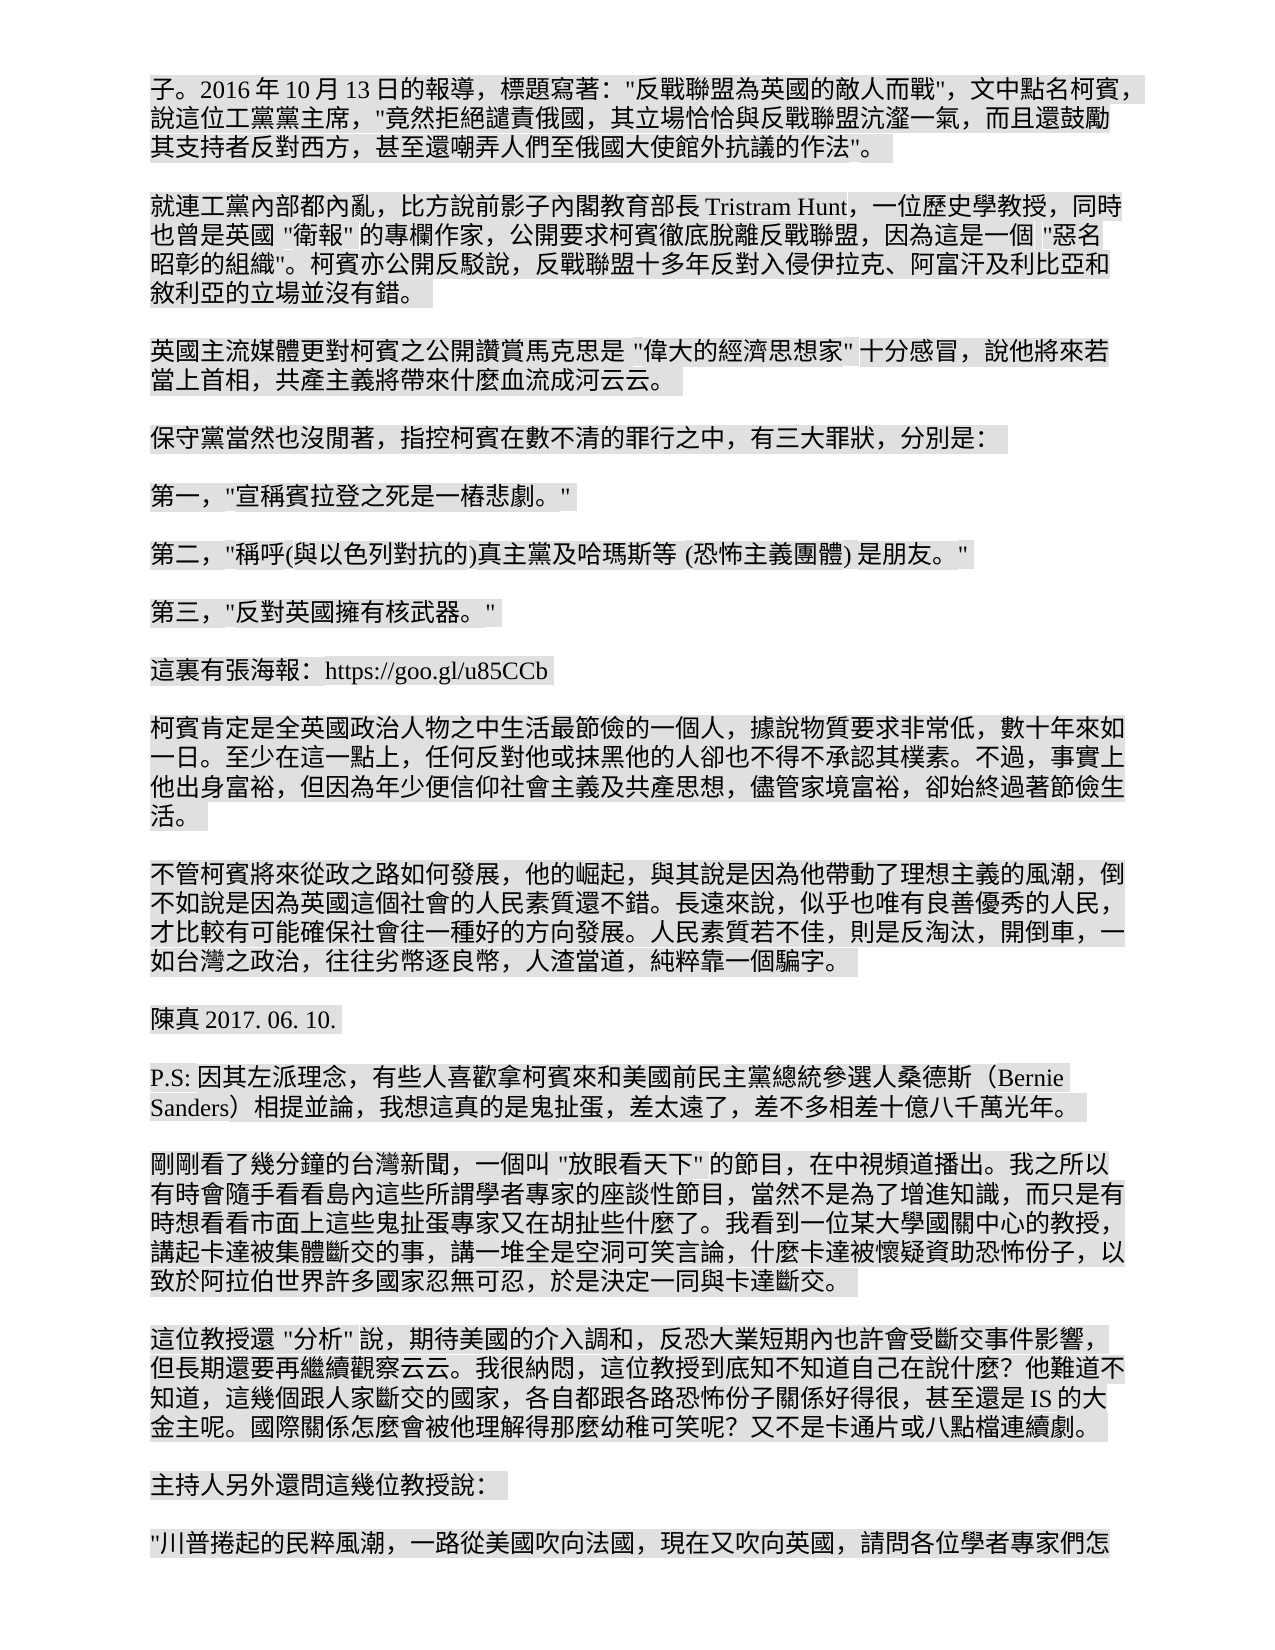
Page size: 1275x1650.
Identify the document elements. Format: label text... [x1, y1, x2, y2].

text Google有一種 "快訊" 功能，透過關鍵字的設定，隨時就能收到有關該關鍵字的相關訊息。全世界的政治或社運人物方面，這些年我只訂了一個關鍵字叫 Jeremy Corbyn。如果川普是上帝派來毀滅美國的使者，那麼，Corbyn 或許就是拯救英國的一個 "聖徒"。 所謂毀滅美國，指的是削弱美國在經濟上與軍事上 "全球性的" 為惡能力，使之正常化，這對全人類而言自然是一項天大的福音，也因此，我常擔心川普似乎撐不了多久，美國的所謂 "建制派" 顯然處心積慮想幹掉他，若非要他的一條老命，就是非得把他趕下台不可。我看不出川普有多少奧援足以抵擋這樣一種 "欲加之罪何患無辭" 的 "政變"。 至於 Corbyn (台譯柯賓)，我大約從2003年美國入侵伊拉克開始注意到他，他是英國最大的反戰組織 "Stop the War Coalition" (反戰聯盟) 創立者之一，許多 "非主流" 言論經常讓我感到很意外，於我心有戚戚焉，例如同情哈瑪斯，聲援巴勒斯坦人，並在911發生後，旋即成立 "Stop the War Coalition"，在當時舉世一片妖魔化賓拉登的瘋狂浪潮中，他以英國國會議員身份公開指責美國藉機操弄輿論，企圖進一步發動侵略戰爭。 英國反戰聯盟還有一位元老叫 Harold Pinter，我曾有過幾篇文字提到他，是個作家、詩人，後來 (2005年) 獲得諾貝爾文學獎。許多人說他是蕭伯納之後英國最偉大的劇作家，但他在獲獎後卻宣佈從此不再創作，打算用他的餘生繼續從事反戰活動，特別投入反美與反伊拉克戰爭運動。他在獲獎演說中，公開呼籲國際戰犯法庭 (ICC) 應立即逮捕布希及當時的英國首相布萊爾，並且還提到說布希很狡猾，拒絕簽署認可ICC的成立，但他說英國可是有簽署的，所以ICC應立即逮捕這名戰爭罪犯。Pinter說，這名罪犯的住址就在倫敦市唐寧街十號 (亦即英國首相官邸)。 Pinter 曾因反戰、拒絕服兵役而兩次入獄，一生致力於反美。他形容美國是一頭 "嗜血的瘋狂野獸，炸彈是牠的唯一語言"。他說，美國長年以來正是由 "一群瘋狂罪犯" 所統治，是 "一頭失去控制的怪物，除非我們以無比堅定的決心對抗美國恐怖主義，否則全世界將被其毀滅"。 早在美國入侵伊拉克之前，Pinter更公開指控美國是當代納粹的翻版。他說，美國之所以入侵伊拉克，絕非僅僅只是為了圖謀伊拉克的石油，更是企圖以武力控制全世界，不惜屠殺無數人命。他說，入侵伊拉克就是一樁 "純屬預謀的血腥大屠殺，而英國首相布萊爾則為其幫凶"，應立即繩之以法。 2005年，Pinter 已七十多歲，罹患食道癌，聲音沙啞，行動不便。那時我還在英國，在電視上看到他發表諾貝爾文學獎獲獎演說，提到侵略伊拉克戰爭，提到美國 "以集束彈、貧鈾彈以及各種恐怖刑求和肆無忌憚針對平民的大屠殺"，他問道： "到底得殺死多少人，才能被定罪為屠夫與戰犯？十萬條人命夠不夠？" 不知道為什麼，當我聽到這段話，心裏突然有一種很深的感動。我也許會找時間把他的一些演說給翻譯成中文。 那些年，我也參與了一些活動，包括反貧鈾彈以及我所謂的 "拖美軍上法庭" (過去曾寫過一系列相關文字記錄)，包括參與一些抗爭等等。沒想到，一轉眼之間，幾乎都快20年過去了，以美國為首的一幫奉行 "國家恐怖主義" 的西方聯盟，依舊屠戮生靈，殘害整個世界。 我本來是要講柯賓的，卻講到平特 (Pinter) 來。我很期待有一天柯賓能當上英國首相。但我知道，許多人當他獲得巨大權力後，往往會露出真實本性中的各種弱點與貪婪 (例如已腐敗到無恥可怕的翁山蘇姬)，或是礙於現實壓力，被迫妥協，因此我倒也不敢對柯賓掛出絕對百分百的保證。我只能說，從他過去幾十年的表現來看，我相信其人品之正直無私，相信他對於其所謂理想乃是出於真心，並且戮力實踐之，四十年如一日。 當代仍然在世的政治人物中，我最仰慕的當然就是習近平，除此之外，我還佩服烏拉圭前總統Jose Mujica。柯賓自然也是世上極少數良善政治人物之一，他從很年輕就開始參與各種社運與反戰運動，濟弱扶傾，對弱者與受壓迫者深具同情；出道年紀跟我差不多，18歲就已經是反核武組織 CND (The Campaign for Nuclear Disarmament) 的成員。CND是羅素所參與創立並擔任領導人，創立於上個世紀五零年代末期，至今依然活躍。我們目前所熟知的和平標幟，便是羅素當年請人設計的CND 徽章。 八零年代，柯賓因為反對南非種族隔離政策，聲援當時人在獄中的恐怖份子曼德拉，在南非駐英大使館前發起群眾抗爭，因而被捕。柯賓的父母亦不遑多讓。他父母是在當年西班牙內戰時參與和平運動所認識，也是反戰反帝人士。 在台灣，所謂 "社運" 已經變成各路人渣的權力晉身階與裝飾品及政治鬥爭工具，變成一種什麼都不用做，連流幾滴汗也不用，只需迎合主流政治勢力，耍耍嘴皮，透過主流媒體炒作吹捧便能戴上 "社運" 人士或 "社運" 明星的光環，然後一路扶搖直上，吃香喝辣。但在英國絕非如此，從事社運者，往往真的以之為人生目標，而非以之為斂財奪權爭名奪利的工具。 而且，西方社運人士不管做了多少事，往往平平淡淡，不為人所知，毫無虛榮可言。這在台灣是幾乎難以想像的。台灣人只要稍微參與了一點點根本微不足道的活動，幾乎個個滿身惡臭虛榮，驕傲自滿，甚至囂張跋扈，"社運" 一詞，就好像什麼偉大裝飾品似的。這跟西方社運人士之平淡平實與真實的強烈熱情，完全無法相提並論，完全不一樣的兩種生物；他們即便因此從政，也絕非像台灣這樣一些純粹耍嘴皮、把社運當搖錢樹、當成權力晉身階、藉以吃喝拐騙、為特定政治勢力服務 (亦即反中反華) 的無恥貪婪之徒。 除了反戰聯盟，柯賓也是ISM (International Solidarity Movement) 的成員，反以色列，支持巴勒斯坦，反種族歧視，推動反核武，參與各項人權運動，支持動物權，強調 "窮人優先" 等等等。他自述其從政核心理念就是反戰反核武反侵略，並且希望窮人的基本權益能夠成為政治上的優先要務。許多工黨人士或工黨支持者說他太過於左派，太過於理想化，說他若掌權，將使得工黨在政治權力上更進一步萎縮。前首相布萊爾更宣稱柯賓若掌權，工黨將崩潰瓦解，永遠別想執政。 對此我很不解，難道是要像布萊爾那樣一種與美國沆瀣一氣、跟保守黨根本沒兩樣、甚至敵視工會與工人的所謂 "新工黨" (New Labour) 才叫做 "不會太理想化"？我倒是認為，一個黨，寧可因為堅持理想而萎縮，也千萬不要藉著背棄理想而壯大。你看他媽的像民進黨那樣，藉著為非作歹與貪贓枉法，壯大成為一個龐大的人渣黨，對人民有任何意義嗎？ 事實上，柯賓不但沒有使工黨萎縮，反而在英國的年輕一代與大學生乃至中學生中捲起一股風潮，氣勢驚人，前所未見。2015年，以六成的空前壓倒性得票率，當選為工黨主席，包括英國導演肯洛區以及美國導演奧立佛史東等人也都公開表態支持，甚至肯洛區還義務幫他拍攝影片，為其平反或澄清各項抹黑與指控。 在他當選黨魁之前，國際政壇上乃至英國內部，恐怕沒有多少人聽過這號人物。工黨同志亦然，根本不當他一回事，認為他只是來玩的，來亂的，選舉賭盤賠率甚至高達兩百倍。年輕人與學生的熱烈支持，卻使其聲勢大漲。於是，一時之間，包括工黨內部右翼勢力以及英國大小媒體等等等，一致對他大舉圍剿，像瘋了似的。 柯賓的崛起，相當戲劇化。依英國工黨的規定，參選黨主席者需獲得15%的工黨議員的連署，亦即至少需要35名議員的提名。柯賓在截止報名的兩天前才僅獲得17 個簽名。後來，工黨右翼勢力認為這人只是來亂的，根本不可能當選，但是為了製造工黨具有左、右各方勢力共同角逐的民主假像，一些右翼議員便抱著一種看笑話的心理，"熱情" 地跑來幫柯賓提名，希望讓他登記參選，同時也可以藉其慘敗來證明左翼思想根本行不通。於是，就在截止登記參選前的最後一刻，柯賓終於拿到36個簽名，成功取得參選黨主席資格。 就在黨內外紛紛等著看笑話之際，讓人沒想到的是，柯賓透過上百場的各地演講，誠懇樸實的演說內容及真實熱情，竟感動了許多學生和年輕人。柯賓的當選，在我看來，意義非凡。不但對英國之政治走向影響重大且深遠，而且影響整個國際局勢。如果你了解這個人，聽過他的演說，看過他的應對進退，你會發現，他個人本身或許沒有什麼政治煽動力，甚至有點平淡呆板，但他長期執著投入的理念與行動，卻捲起一股震撼人心的風潮。遠在台灣，透過極其有限的文字、聲音和影像，我彷彿都能感受到那樣一種熱情。我虔誠地希望他，切莫背棄世人期望。 柯賓兩度當選為工黨黨魁，一年半之間，黨員人數從20萬迅速增加到最高55萬人，足足翻了兩、三倍，成為歐洲最大的左派政黨。新黨員之中，大多數是年輕人，其中更包括數以萬計的學生因為柯賓而加入工黨，其熱烈場面類似台灣的 "太陽花"，甚至有過之無不及。不過，一樣是沸騰，一善一惡，一個是真心熱血，一個卻是無腦蠢血，兩者之內涵與本質剛好南轅北轍；一個是透過島內主流政治勢力的煽動、洗腦與動員，為其黑暗墮落勢力之奪權搖旗吶喊，一個卻是自發性的對於普世價值的強烈認同，引領著英國社會的前進與改造。 柯賓競選黨魁時，提出許多非主流政見，包括裁廢英國核武設施，退出北約，反對軍事反恐與侵略政策，主張和平對話，大幅刪減國防預算，贊成愛爾蘭統一，要求將當前由英國統治的北愛爾蘭地區交還給愛爾蘭，另外還包括高等教育完全免費，每年大幅增加上百億的兒童健康醫療與福利預算，鐵公路運輸及能源設施收歸國有，積極回應氣候暖化問題，大量興建低價公共住宅，維護外來移民與少數民族的各項平等權利，善待並接待更多難民 (特別是更需要接受幫助的敘利亞難民)，賦予工會更大的法定權力，針對富人及大企業加稅，大幅提高社福支出等等等。許多黨內同志聞之跳腳，說這是工黨的 "自殺宣言"，預言工黨將進一步萎縮，乃至一敗塗地永不超生云云。但事實上，工黨不但沒有萎縮，反而激起年輕學子的熱情，掀起一股驚人的入黨潮，甚至在短短兩星期內有幾萬人申請入黨。 說到萎縮，英國下議院有一篇官方報告： http://researchbriefings.files.parliament.uk/documents/SN05125/SN05125.pdf 請看第七頁有個圖，清楚顯示保守黨在這半個多世紀來，從280萬黨員的歷史高峰，如何一路萎縮至今日的15萬黨員。我並非說黨員人數很重要，更不是說我們應該老掛念著所謂壯大。事實上，從一個長期眼光來看，一個社會的成員之普遍素質的良莠，似乎或多或少決定了一種政黨屬性與政策作風的發展。所謂優秀的人民素質，似乎比較有可能對政治與政黨產生正面淘汰的作用。 政治人物或政黨或社運團體所應該做的，絕不是一味透過討好、欺騙等手段來迎合所謂大多數人，而是應該各自把理念說清楚，並且言行一致，一以貫之，否則只是製造惡性循環，產生一種反淘汰現象，一如台灣的所謂民主發展之畸形與病態：越是努力扯爛污，越是整天搞分贓玩權謀，越是滿口謊言造謠抹黑，越是亂開空頭支票，越是前言不罩後語，胡扯瞎掰，越是品性不端擅於造勢做秀上下其手，卻反倒越容易壯大，因為人民喜歡這一套。 所謂民主，畢竟不是不證自明的真理，更不是沒有前提要件的一場遊戲，人民的素質基本上還是主導了任何一種政治型態的成敗，包括所謂民主制度在內。難道你能想像諸如人渣黨這樣一種爛到爆、無恥下流到極點的低能敗德政黨，有可能在比方說英國存活甚至大放異彩？英國人會那麼蠢、那麼容易受欺瞞嗎？ 但在台灣，人渣黨卻勢如破竹，威不可擋，只是我依然不相信這會是一種長久現象。我相信，長期而言，人心依然還是會朝著基本良善與理性的方向發展。甘地有句話是對的："只要你走在正確的道路上，遲早會到達目的地"。維根斯坦談到哲學方法時，有個隱喻亦與此類似，他說："只要你告訴我你用的是何種方法，我就能告訴你將會得到什麼樣的結果。" 柯賓的兩度勝出，不但激起年輕一代的熱情，也在英國傳統社會中帶來巨大的恐慌，不但保守黨大肆攻擊，媒體更是傾巢而出一致打壓，把柯賓的崛起，提升到所謂 "國家安全、經濟安全以及屬於所有人的這個大家庭的安全威脅"。軍方高層甚至有人匿名揚言，如果柯賓在將來的大選中獲勝，成為英國首相，若他膽敢裁廢核武及大幅削減軍備與國防支出，軍方將不惜採取 "直接行動"，亦即軍事政變。相關發言，十分荒唐。 就連有些金融相關機構及媒體都紛紛發出警告，指控柯賓和恐怖份子眉來眼去，指控柯賓代表一股惡勢力，警告大家說英國往後將陷入全國大罷工的國家混亂之中云云。英格蘭銀行 (意即英國的中央銀行)，更是相當失態地公開表明反對柯賓之主張低利貸款給經濟弱勢平民購置社會住宅，說他之該項主張，侵害了銀行的什麼 "獨立性"。此外，更有一百多名大企業家聯名反對工黨上台。 柯賓過去擔任領導人的 "Stop the War Coalition" (反戰聯盟)，這兩年更是成為眾矢之的，被主流媒體妖魔化得非常厲害。我在英國住了十年，對其主流媒體向來之言論性質及其表達方式知之甚詳。一般而言，除了一些腥羶色小報之外，媒體基本上仍然會有著一種所謂英國紳士風度，含蓄，委婉，喜好論理，措詞不會太激烈。但是，這兩年看一些英國主流媒體對於柯賓及其反戰聯盟的攻擊，卻讓我感到很意外，我還以為看到什麼假新聞，真不敢相信自己的眼睛。 舉個例，比方說，2016年12月10日所謂中間派的 "The Independent" (獨立報)，大標題寫著："反戰聯盟只對於和西方世界對抗感興趣而不顧敘利亞人死活"，文中譴責柯賓及其反戰聯盟竟反對英國出兵轟炸敘利亞，一心與西方為敵，"道德崩盤" (moral meltdown)，袒護恐怖份子，"支持戰爭罪犯阿塞德及俄國總統普丁"，"背叛追求民主的敘利亞人民" 等等。 號稱開明自由派的 "New Statesman" 就他媽的更直接了，2016年12月出刊的雜誌標題寫著："如果反戰聯盟想要追求和平，為何沉迷於俄國的戰爭？" 指控它與俄國狼狽為奸，並細數柯賓之罪狀，指出其為惡非始自今日。例如，指控柯賓在2011年仍然擔任反戰聯盟的領導人時，面對追求民主的 "阿拉伯之春"，"竟然鼓勵其支持者應該多看RT (今日俄羅斯)，並且還宣稱說RT在報導利比亞的問題上比大多數媒體都更為客觀可信。" 立場偏保守的 The Telegraph (每日電訊報) 當然就更不客氣了，直接扣上通敵賣國的大帽子。2016年10月13日的報導，標題寫著："反戰聯盟為英國的敵人而戰"，文中點名柯賓，說這位工黨黨主席，"竟然拒絕譴責俄國，其立場恰恰與反戰聯盟沆瀣一氣，而且還鼓勵其支持者反對西方，甚至還嘲弄人們至俄國大使館外抗議的作法"。 就連工黨內部都內亂，比方說前影子內閣教育部長Tristram Hunt，一位歷史學教授，同時也曾是英國 "衛報" 的專欄作家，公開要求柯賓徹底脫離反戰聯盟，因為這是一個 "惡名昭彰的組織"。柯賓亦公開反駁說，反戰聯盟十多年反對入侵伊拉克、阿富汗及利比亞和敘利亞的立場並沒有錯。 英國主流媒體更對柯賓之公開讚賞馬克思是 "偉大的經濟思想家" 十分感冒，說他將來若當上首相，共產主義將帶來什麼血流成河云云。 保守黨當然也沒閒著，指控柯賓在數不清的罪行之中，有三大罪狀，分別是： 第一，"宣稱賓拉登之死是一樁悲劇。" 第二，"稱呼(與以色列對抗的)真主黨及哈瑪斯等 (恐怖主義團體) 是朋友。" 第三，"反對英國擁有核武器。" 這裏有張海報：https://goo.gl/u85CCb 柯賓肯定是全英國政治人物之中生活最節儉的一個人，據說物質要求非常低，數十年來如一日。至少在這一點上，任何反對他或抹黑他的人卻也不得不承認其樸素。不過，事實上他出身富裕，但因為年少便信仰社會主義及共產思想，儘管家境富裕，卻始終過著節儉生活。 不管柯賓將來從政之路如何發展，他的崛起，與其說是因為他帶動了理想主義的風潮，倒不如說是因為英國這個社會的人民素質還不錯。長遠來說，似乎也唯有良善優秀的人民，才比較有可能確保社會往一種好的方向發展。人民素質若不佳，則是反淘汰，開倒車，一如台灣之政治，往往劣幣逐良幣，人渣當道，純粹靠一個騙字。 陳真2017. 06. 10. P.S: 因其左派理念，有些人喜歡拿柯賓來和美國前民主黨總統參選人桑德斯（Bernie Sanders）相提並論，我想這真的是鬼扯蛋，差太遠了，差不多相差十億八千萬光年。 剛剛看了幾分鐘的台灣新聞，一個叫 "放眼看天下" 的節目，在中視頻道播出。我之所以有時會隨手看看島內這些所謂學者專家的座談性節目，當然不是為了增進知識，而只是有時想看看市面上這些鬼扯蛋專家又在胡扯些什麼了。我看到一位某大學國關中心的教授，講起卡達被集體斷交的事，講一堆全是空洞可笑言論，什麼卡達被懷疑資助恐怖份子，以致於阿拉伯世界許多國家忍無可忍，於是決定一同與卡達斷交。 這位教授還 "分析" 說，期待美國的介入調和，反恐大業短期內也許會受斷交事件影響，但長期還要再繼續觀察云云。我很納悶，這位教授到底知不知道自己在說什麼？他難道不知道，這幾個跟人家斷交的國家，各自都跟各路恐怖份子關係好得很，甚至還是IS的大金主呢。國際關係怎麼會被他理解得那麼幼稚可笑呢？又不是卡通片或八點檔連續劇。 主持人另外還問這幾位教授說： "川普捲起的民粹風潮，一路從美國吹向法國，現在又吹向英國，請問各位學者專家們怎麼看這事情？特別是英國國會選舉，執政黨席次大幅減少，這是為什麼呢？" 其中有一位教授，是一名經濟學家。他說，英國工黨主席柯賓就是搞民粹這一套，柯賓提出什麼減免高等教育學費啦，富人增稅啦等等，就是學川普，跟川普是一脈相傳。 我聽了，差點當場口吐白沫，有一種很想按LP自殺的衝動。瞎掰真是也該有點常識。我真不明白，台灣是沒有國際關係方面的人才嗎？如果找不到人才，要不然來巴勒網找也可以啊。 我有時看大陸的這類節目，也常受到驚嚇，但卻是屬於一種佩服的驚嚇，因為從講者的發言內容你馬上就能知道發言者確實是個真正的專家，對於相關人事物那種熟稔程度與認知程度之深入，顯然遠遠在我這種 "業餘中的業餘人士" 之上。 當然，我倒也不是一竿子打翻一船台灣學者專家，裏頭當然還是有不錯的，例如常上相關節目的賴岳謙教授，至少他是有做準備才發言的。至於其他教授或一些名嘴，我看全是隨口瞎掰，荒唐透頂，這回竟然把柯賓比喻成川普，那麼希拉蕊呢？是不是等於聖女貞德了？布希呢？應該就是跟拿破崙或漢武帝一脈相傳了吧？ [150, 75, 1125, 1558]
